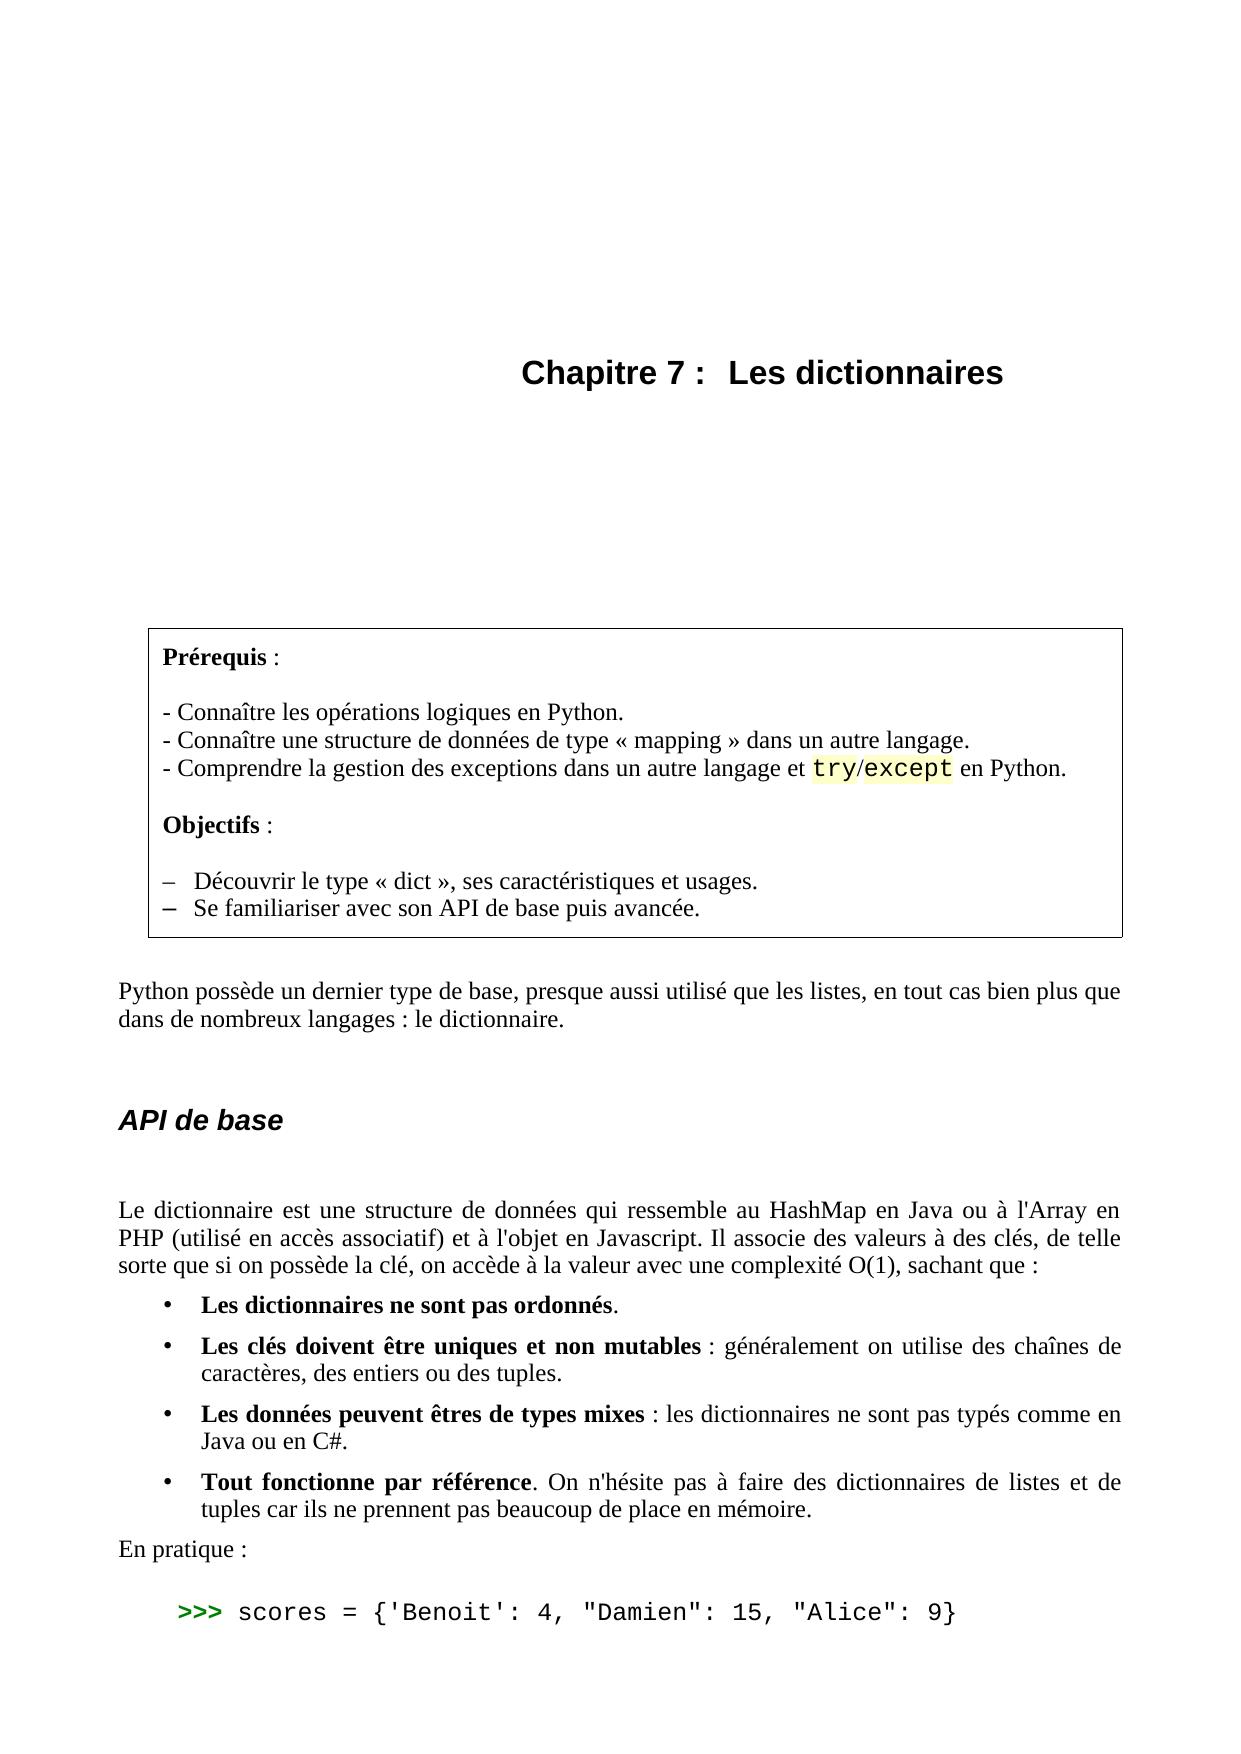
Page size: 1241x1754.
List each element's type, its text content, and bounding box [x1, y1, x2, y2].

list Les clés doivent être uniques et non mutables : généralement on utilise des chaînes de caractères, des entiers ou des tuples. [163, 1332, 1122, 1387]
text – Découvrir le type « dict », ses caractéristiques et usages. [149, 852, 1122, 879]
list Les dictionnaires ne sont pas ordonnés. [163, 1292, 1122, 1319]
text - Connaître les opérations logiques en Python. [149, 683, 1122, 711]
subtitle Les dictionnaires [118, 354, 1004, 392]
text Le dictionnaire est une structure de données qui ressemble au HashMap en Java ou à l'Array en PHP (utilisé en accès associatif) et à l'objet en Javascript. Il associe des valeurs à des clés, de telle sorte que si on possède la clé, on accède à la valeur avec une complexité O(1), sachant que : [118, 1196, 1122, 1279]
text - Connaître une structure de données de type « mapping » dans un autre langage. [149, 711, 1122, 739]
text - Comprendre la gestion des exceptions dans un autre langage et try/except en Python. [149, 739, 1122, 784]
text Python possède un dernier type de base, presque aussi utilisé que les listes, en tout cas bien plus que dans de nombreux langages : le dictionnaire. [118, 977, 1122, 1033]
list Tout fonctionne par référence. On n'hésite pas à faire des dictionnaires de listes et de tuples car ils ne prennent pas beaucoup de place en mémoire. [163, 1468, 1122, 1523]
list Se familiariser avec son API de base puis avancée. [149, 879, 1122, 937]
text Prérequis : [149, 629, 1122, 671]
subtitle API de base [118, 1104, 1122, 1137]
text En pratique : [118, 1536, 1122, 1563]
text >>> scores = {'Benoit': 4, "Damien": 15, "Alice": 9} [177, 1599, 1122, 1628]
text Objectifs : [149, 796, 1122, 839]
list Les données peuvent êtres de types mixes : les dictionnaires ne sont pas typés comme en Java ou en C#. [163, 1400, 1122, 1455]
